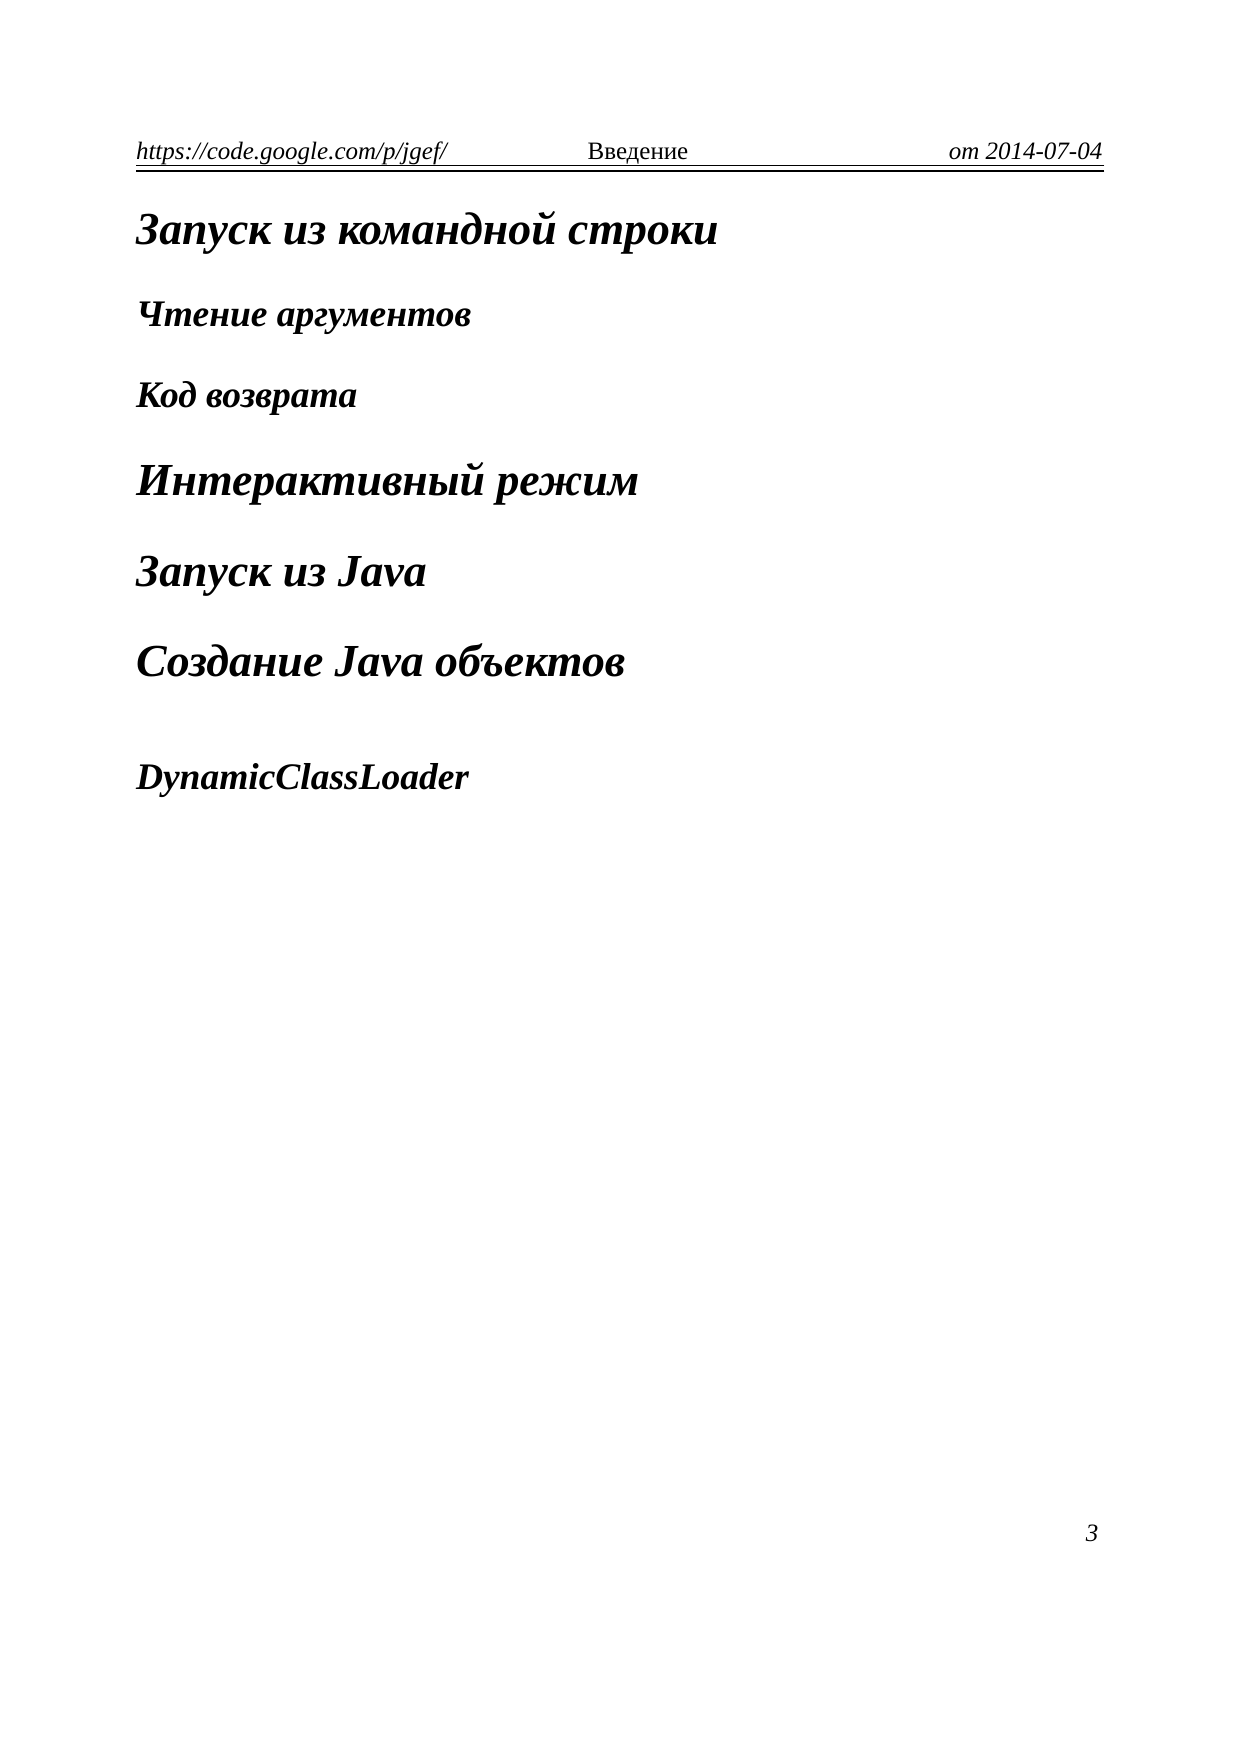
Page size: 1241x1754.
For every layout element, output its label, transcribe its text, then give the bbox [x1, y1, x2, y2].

subtitle Код возврата [136, 372, 1104, 415]
subtitle Запуск из командной строки [136, 201, 1104, 254]
subtitle Запуск из Java [136, 543, 1104, 596]
subtitle Интерактивный режим [136, 453, 1104, 506]
subtitle DynamicClassLoader [136, 755, 1104, 798]
subtitle Чтение аргументов [136, 292, 1104, 335]
subtitle Создание Java объектов [136, 633, 1104, 686]
